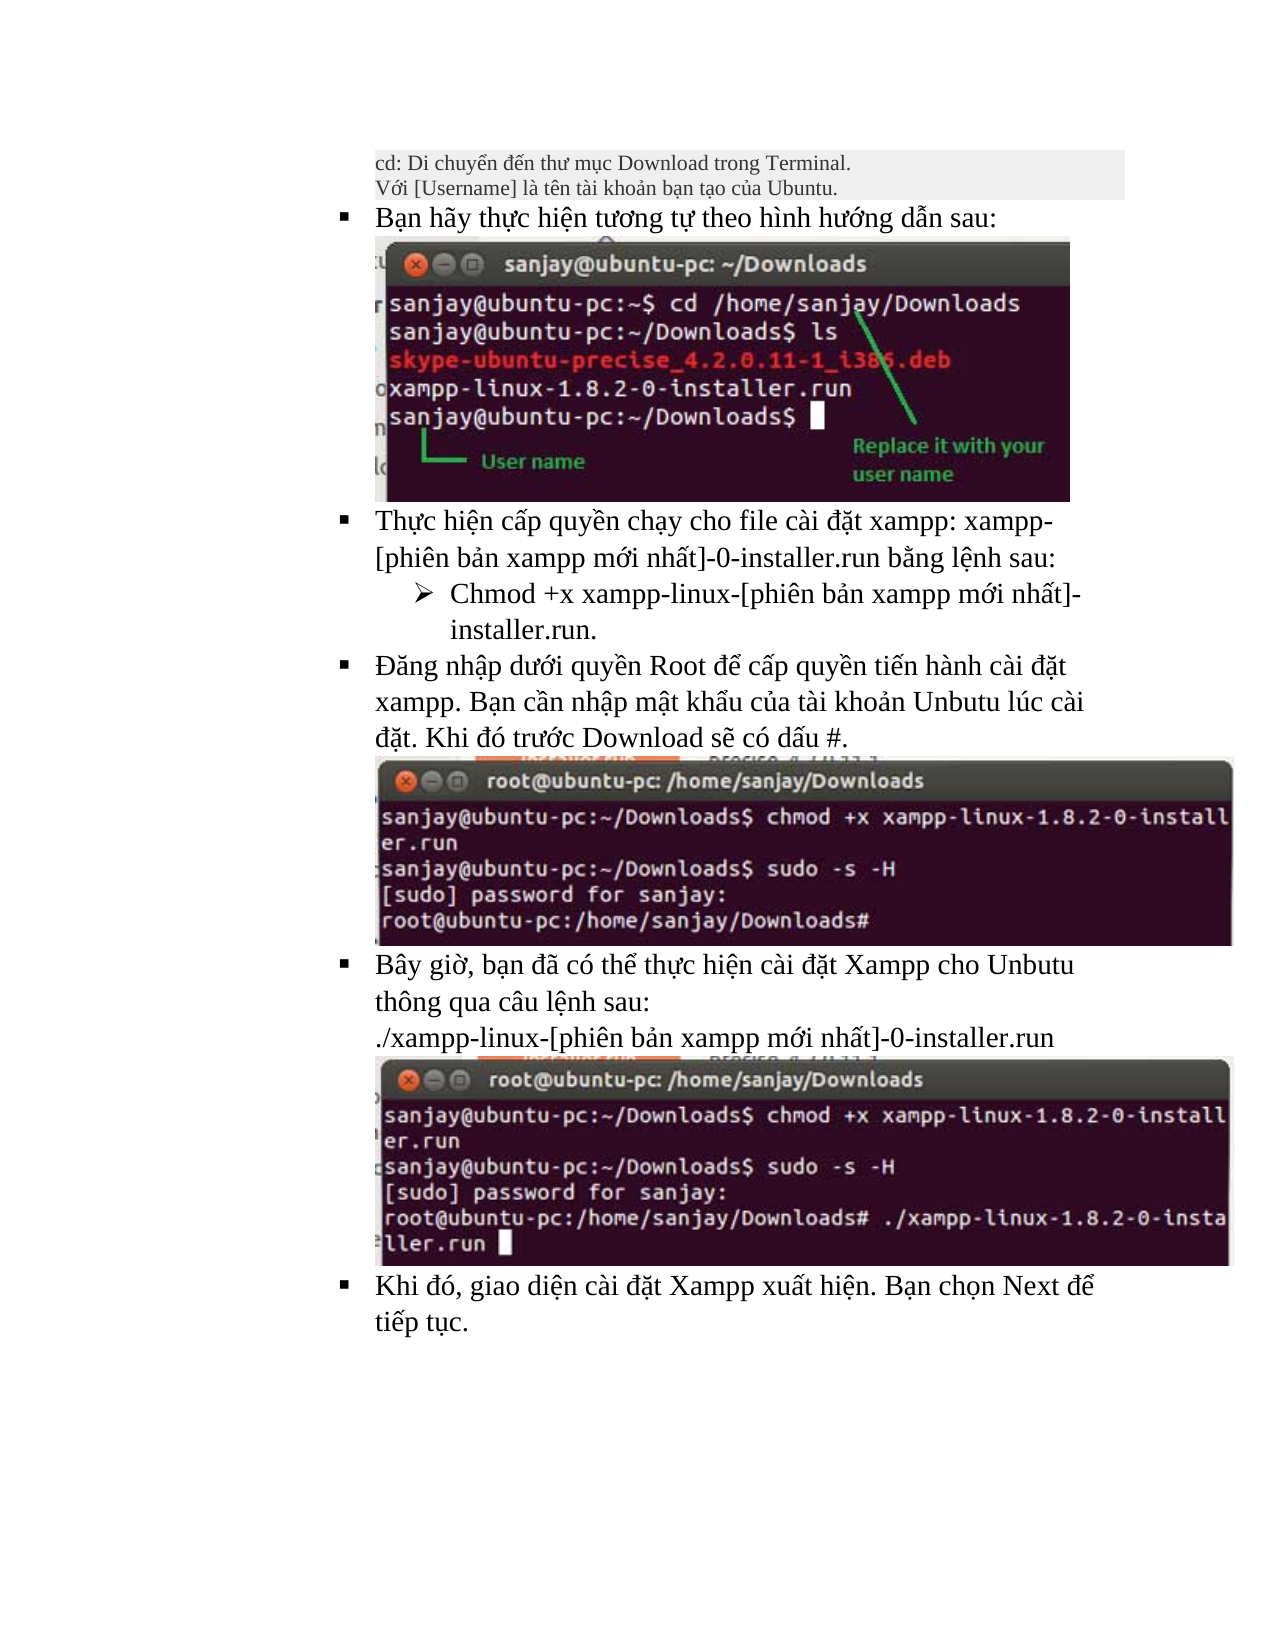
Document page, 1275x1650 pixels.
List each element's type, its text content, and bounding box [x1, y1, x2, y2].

list ./xampp-linux-[phiên bản xampp mới nhất]-0-installer.run [375, 1020, 1125, 1053]
list Bạn hãy thực hiện tương tự theo hình hướng dẫn sau: [337, 200, 1125, 234]
list Khi đó, giao diện cài đặt Xampp xuất hiện. Bạn chọn Next để tiếp tục. [337, 1268, 1125, 1337]
list cd: Di chuyển đến thư mục Download trong Terminal. [375, 150, 1125, 175]
list Bây giờ, bạn đã có thể thực hiện cài đặt Xampp cho Unbutu thông qua câu lệnh sau: [337, 947, 1125, 1017]
list Thực hiện cấp quyền chạy cho file cài đặt xampp: xampp-[phiên bản xampp mới nhất]-0-installer.run bằng lệnh sau: [337, 503, 1125, 573]
list Đăng nhập dưới quyền Root để cấp quyền tiến hành cài đặt xampp. Bạn cần nhập mật khẩu của tài khoản Unbutu lúc cài đặt. Khi đó trước Download sẽ có dấu #. [337, 648, 1125, 754]
picture [375, 236, 1070, 502]
picture [375, 1056, 1235, 1266]
list Chmod +x xampp-linux-[phiên bản xampp mới nhất]-installer.run. [412, 576, 1125, 646]
list Với [Username] là tên tài khoản bạn tạo của Ubuntu. [375, 175, 1125, 200]
picture [375, 756, 1235, 946]
